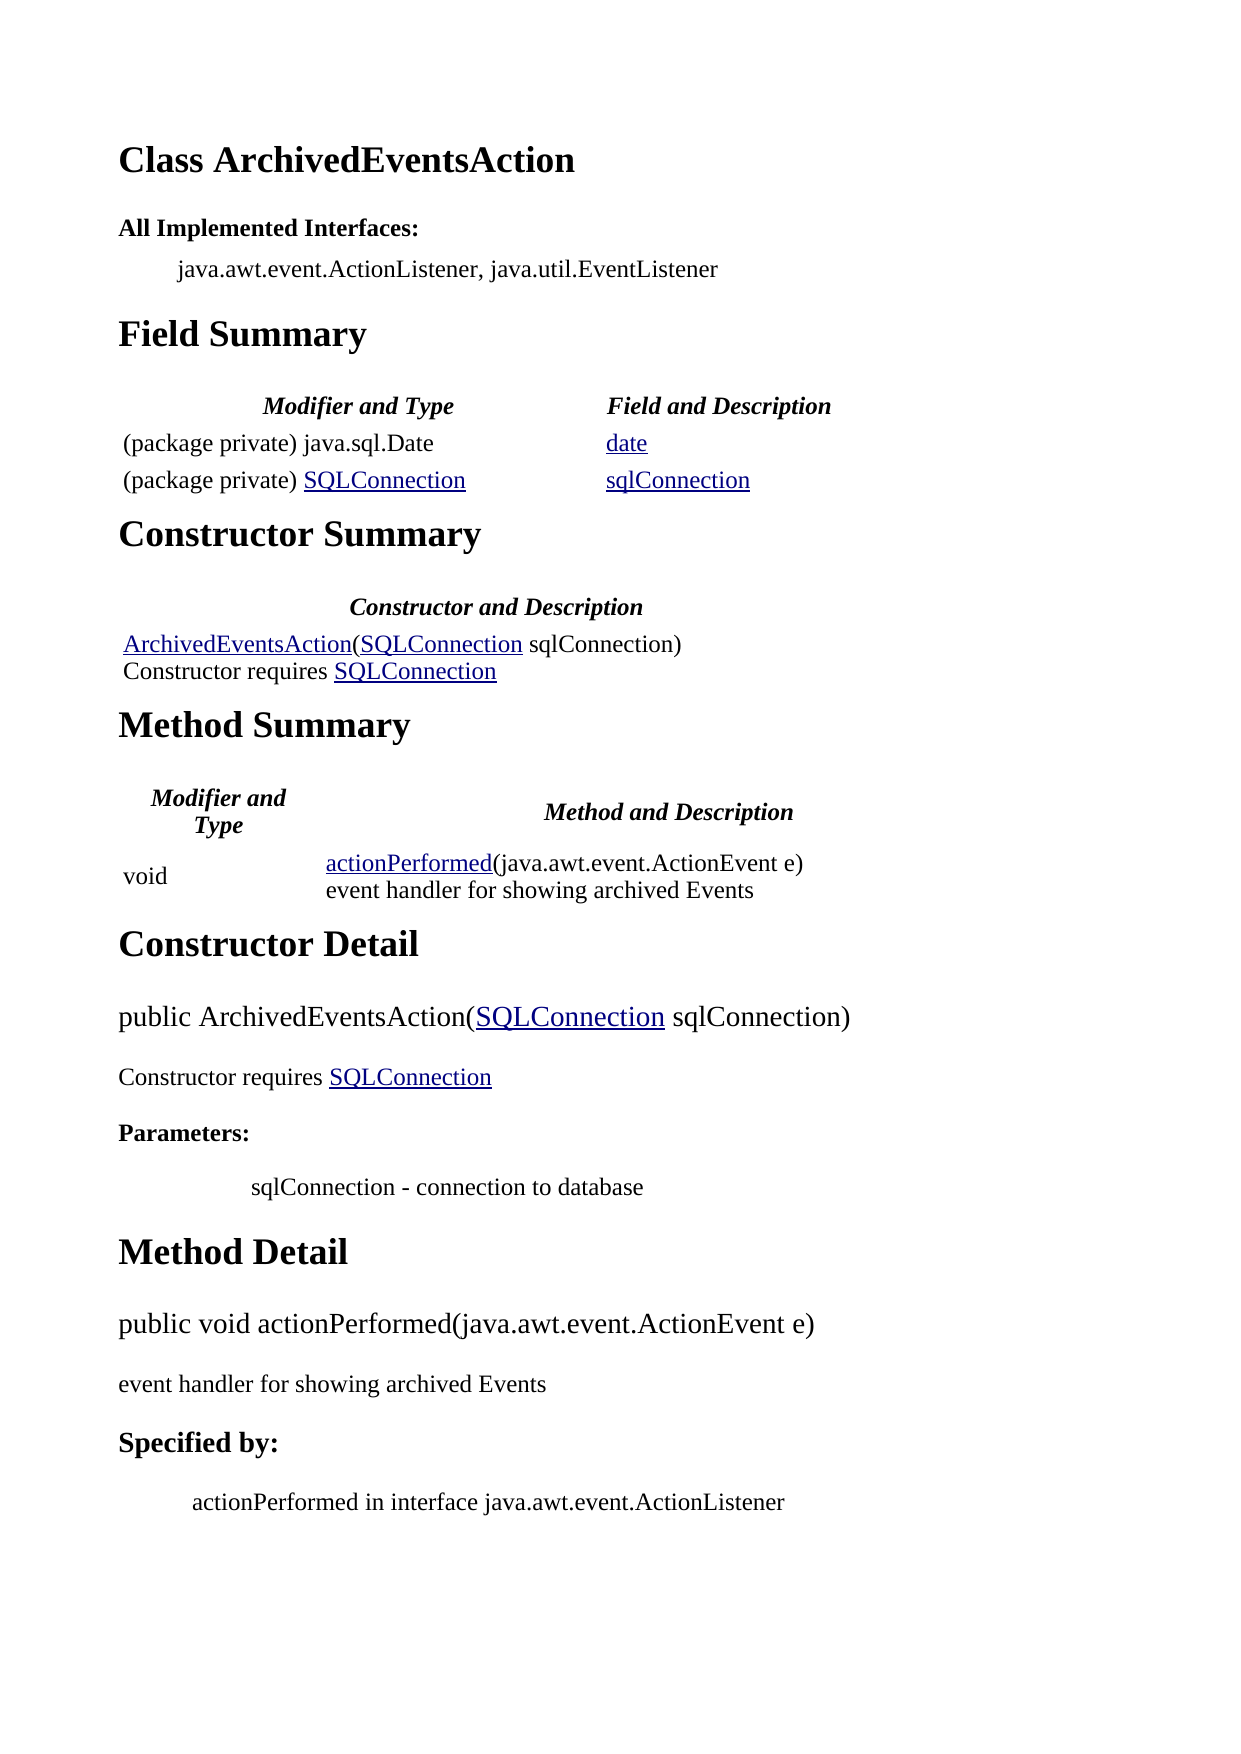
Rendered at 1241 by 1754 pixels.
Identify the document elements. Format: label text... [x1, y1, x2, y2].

subtitle Constructor Detail [118, 923, 1122, 965]
table_cell date [601, 424, 839, 461]
table_header Method and Description [321, 779, 1019, 844]
list actionPerformed in interface java.awt.event.ActionListener [162, 1488, 1122, 1515]
subtitle Method Summary [118, 704, 1122, 746]
table_cell (package private) java.sql.Date [118, 424, 601, 461]
list sqlConnection - connection to database [221, 1173, 1122, 1201]
list java.awt.event.ActionListener, java.util.EventListener [177, 255, 1122, 283]
table_cell actionPerformed(java.awt.event.ActionEvent e) event handler for showing archived Events [321, 844, 1019, 909]
subtitle Field Summary [118, 312, 1122, 354]
subtitle Method Detail [118, 1231, 1122, 1272]
table_cell (package private) SQLConnection [118, 461, 601, 498]
subtitle public ArchivedEventsAction(SQLConnection sqlConnection) [118, 1000, 1122, 1032]
table_cell ArchivedEventsAction(SQLConnection sqlConnection) Constructor requires SQLConnection [118, 625, 877, 690]
table_header Constructor and Description [118, 588, 877, 625]
subtitle All Implemented Interfaces: [118, 214, 1122, 241]
table_header Modifier and Type [118, 779, 321, 844]
subtitle Specified by: [118, 1427, 1122, 1459]
subtitle Parameters: [118, 1119, 1122, 1147]
table_header Modifier and Type [118, 387, 601, 424]
table_cell sqlConnection [601, 461, 839, 498]
subtitle public void actionPerformed(java.awt.event.ActionEvent e) [118, 1307, 1122, 1340]
subtitle Constructor requires SQLConnection [118, 1063, 1122, 1091]
table_header Field and Description [601, 387, 839, 424]
subtitle Class ArchivedEventsAction [118, 139, 1122, 181]
subtitle Constructor Summary [118, 513, 1122, 555]
table_cell void [118, 844, 321, 909]
subtitle event handler for showing archived Events [118, 1371, 1122, 1398]
